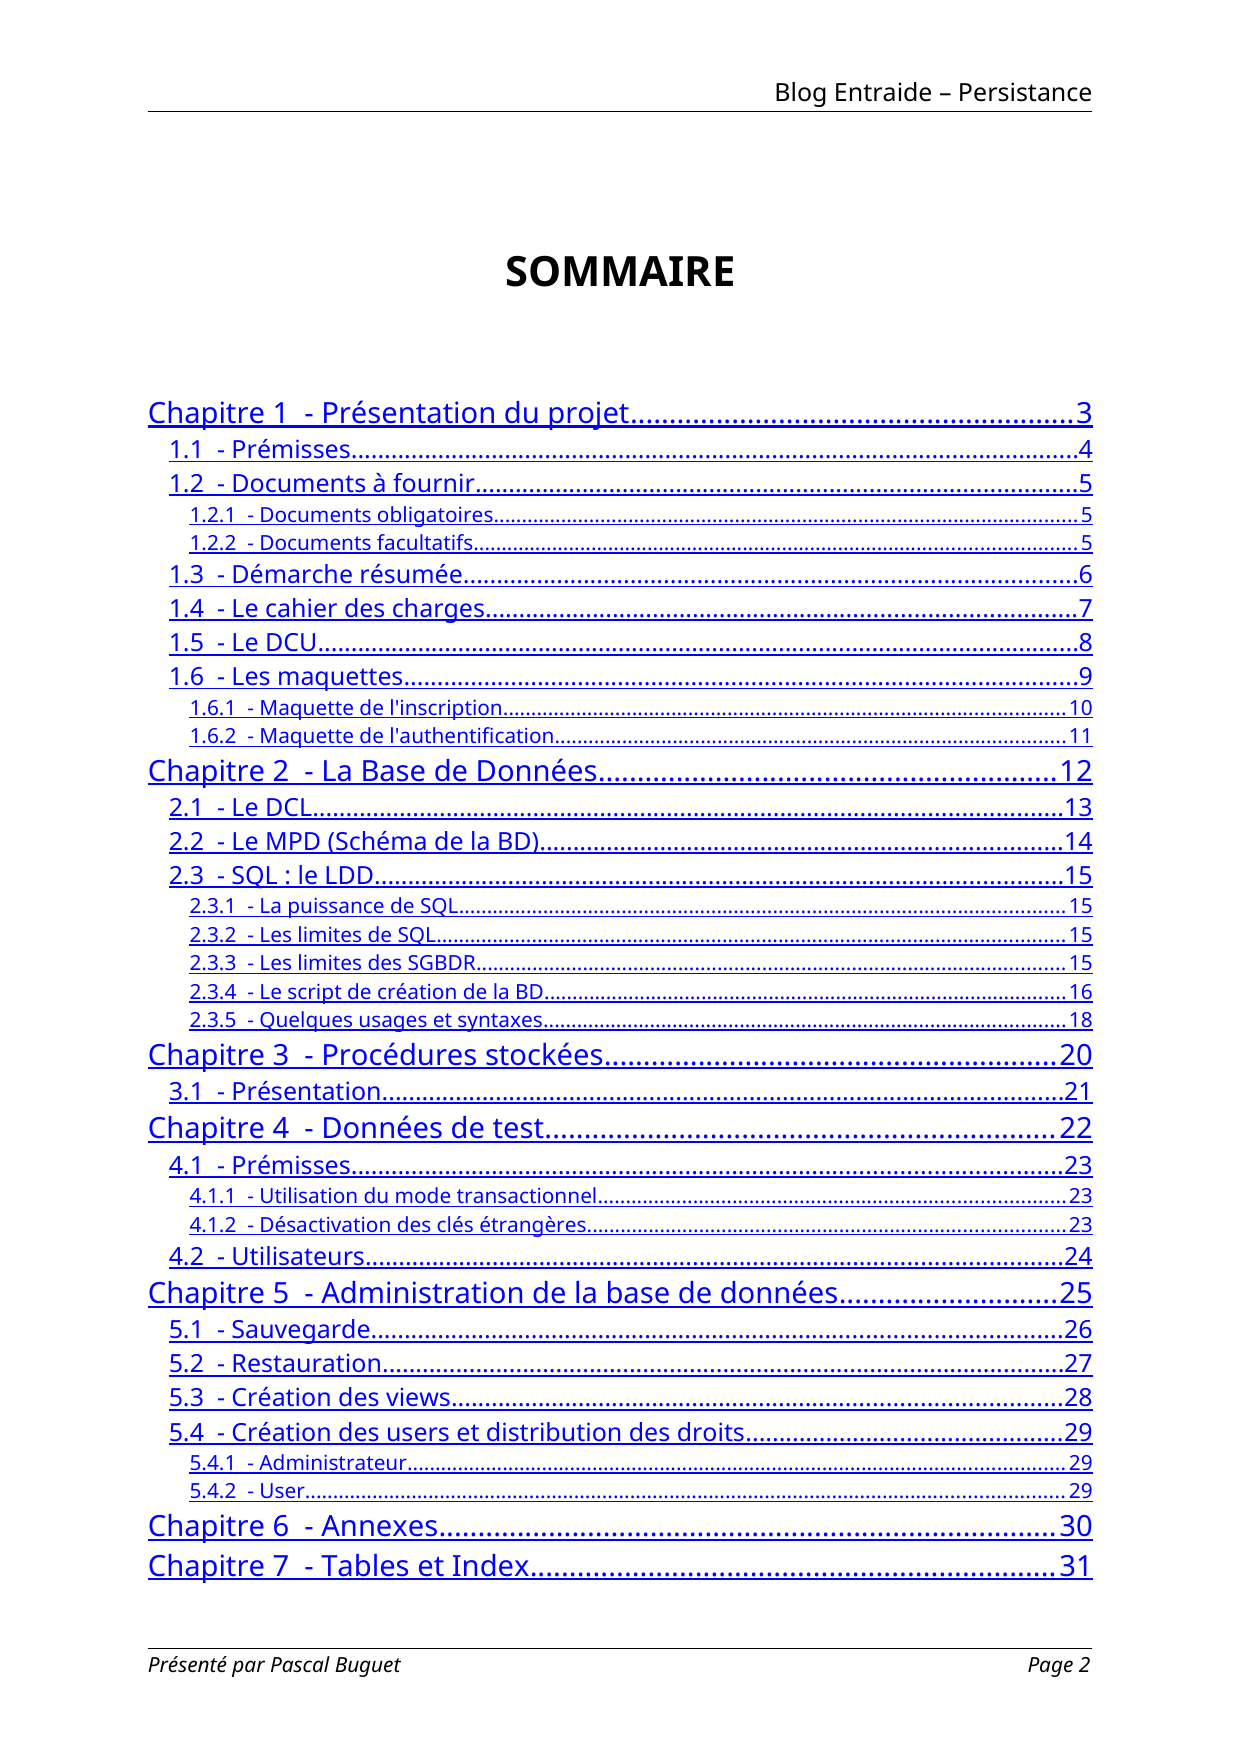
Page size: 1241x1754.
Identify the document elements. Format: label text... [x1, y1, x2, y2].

text [168, 1444, 1092, 1448]
text 4.1.1 - Utilisation du mode transactionnel 23 [189, 1181, 1092, 1206]
text 2.3 - SQL : le LDD 15 [168, 858, 1092, 886]
text 5.4 - Création des users et distribution des droits 29 [168, 1414, 1092, 1443]
text 5.2 - Restauration 27 [168, 1346, 1092, 1375]
text [148, 1069, 1092, 1073]
text [148, 785, 1092, 789]
text 1.2 - Documents à fournir 5 [168, 466, 1092, 494]
text 5.1 - Sauvegarde 26 [168, 1312, 1092, 1341]
text [148, 1308, 1092, 1312]
text 4.2 - Utilisateurs 24 [168, 1238, 1092, 1267]
text [168, 1177, 1092, 1181]
text 1.4 - Le cahier des charges 7 [168, 591, 1092, 619]
text Chapitre 5 - Administration de la base de données 25 [148, 1272, 1092, 1306]
text 1.6 - Les maquettes 9 [168, 659, 1092, 688]
text 2.3.5 - Quelques usages et syntaxes 18 [189, 1005, 1092, 1029]
text Chapitre 3 - Procédures stockées 20 [148, 1034, 1092, 1067]
text [168, 853, 1092, 858]
text 1.6.1 - Maquette de l'inscription 10 [189, 693, 1092, 717]
text [168, 887, 1092, 892]
text [148, 1143, 1092, 1147]
text 1.1 - Prémisses 4 [168, 432, 1092, 461]
text [168, 495, 1092, 500]
text 5.4.1 - Administrateur 29 [189, 1448, 1092, 1472]
text 2.2 - Le MPD (Schéma de la BD) 14 [168, 823, 1092, 852]
text 2.3.1 - La puissance de SQL 15 [189, 892, 1092, 916]
text Chapitre 6 - Annexes 30 [148, 1505, 1092, 1539]
text 2.3.2 - Les limites de SQL 15 [189, 920, 1092, 944]
text [148, 428, 1092, 432]
text 5.4.2 - User 29 [189, 1477, 1092, 1501]
text [168, 1342, 1092, 1346]
text [168, 819, 1092, 823]
text 1.6.2 - Maquette de l'authentification 11 [189, 721, 1092, 746]
text 1.5 - Le DCU 8 [168, 625, 1092, 654]
text 4.1 - Prémisses 23 [168, 1147, 1092, 1176]
text [168, 587, 1092, 591]
text 3.1 - Présentation 21 [168, 1073, 1092, 1102]
text 4.1.2 - Désactivation des clés étrangères 23 [189, 1210, 1092, 1234]
text 1.2.2 - Documents facultatifs 5 [189, 528, 1092, 552]
text Chapitre 1 - Présentation du projet 3 [148, 392, 1092, 425]
text [168, 1103, 1092, 1108]
text Chapitre 4 - Données de test 22 [148, 1108, 1092, 1141]
text 2.1 - Le DCL 13 [168, 789, 1092, 818]
text Chapitre 2 - La Base de Données 12 [148, 750, 1092, 783]
text [168, 689, 1092, 693]
text Chapitre 7 - Tables et Index 31 [148, 1545, 1092, 1578]
text 2.3.3 - Les limites des SGBDR 15 [189, 948, 1092, 973]
text [148, 1541, 1092, 1545]
text [168, 655, 1092, 659]
text SOMMAIRE [148, 241, 1092, 298]
text [148, 1580, 1092, 1584]
text 5.3 - Création des views 28 [168, 1380, 1092, 1409]
text 1.3 - Démarche résumée 6 [168, 557, 1092, 586]
text [168, 1376, 1092, 1380]
text 2.3.4 - Le script de création de la BD 16 [189, 977, 1092, 1001]
text [168, 1268, 1092, 1272]
text [168, 620, 1092, 625]
text [168, 462, 1092, 466]
text [168, 1410, 1092, 1414]
text 1.2.1 - Documents obligatoires 5 [189, 500, 1092, 524]
